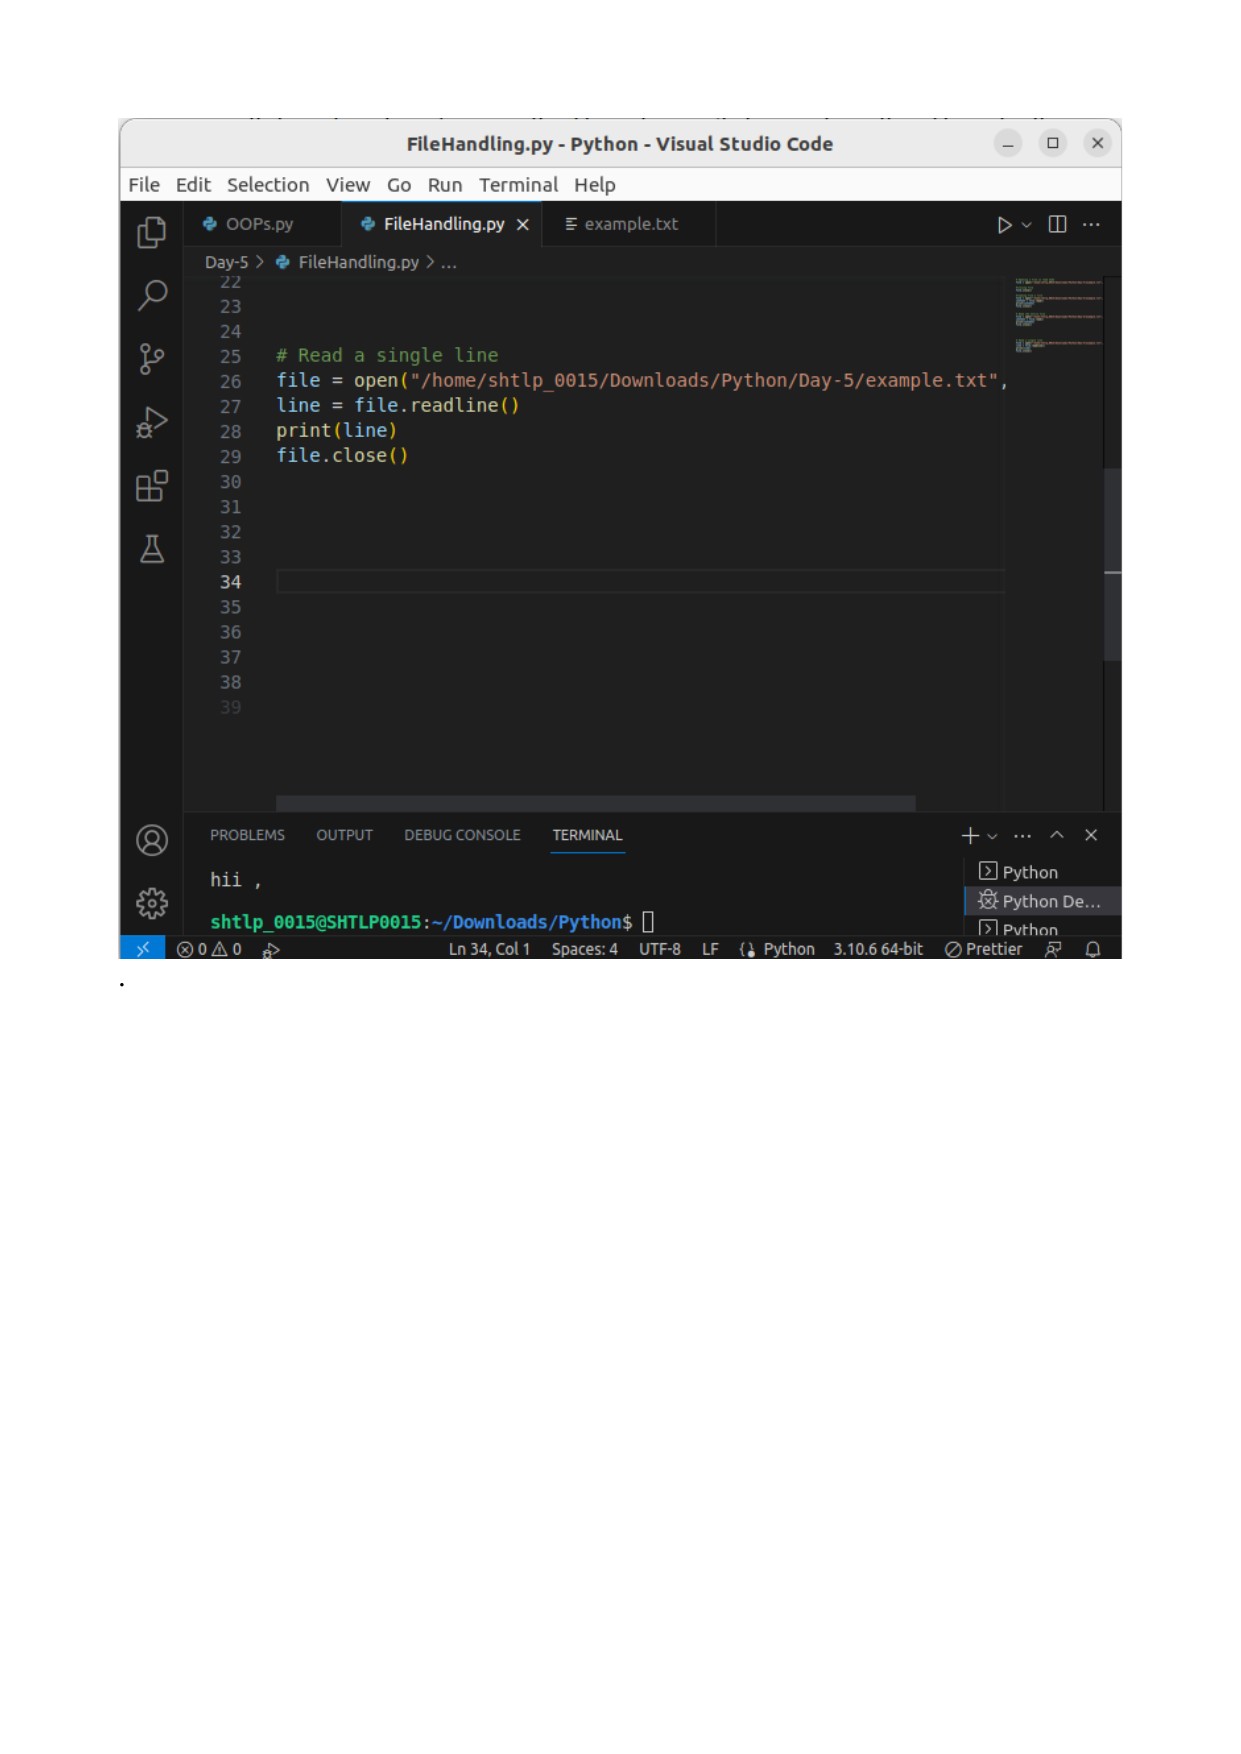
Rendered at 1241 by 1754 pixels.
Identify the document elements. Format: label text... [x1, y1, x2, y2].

text . [118, 959, 1122, 992]
picture [118, 118, 1123, 959]
